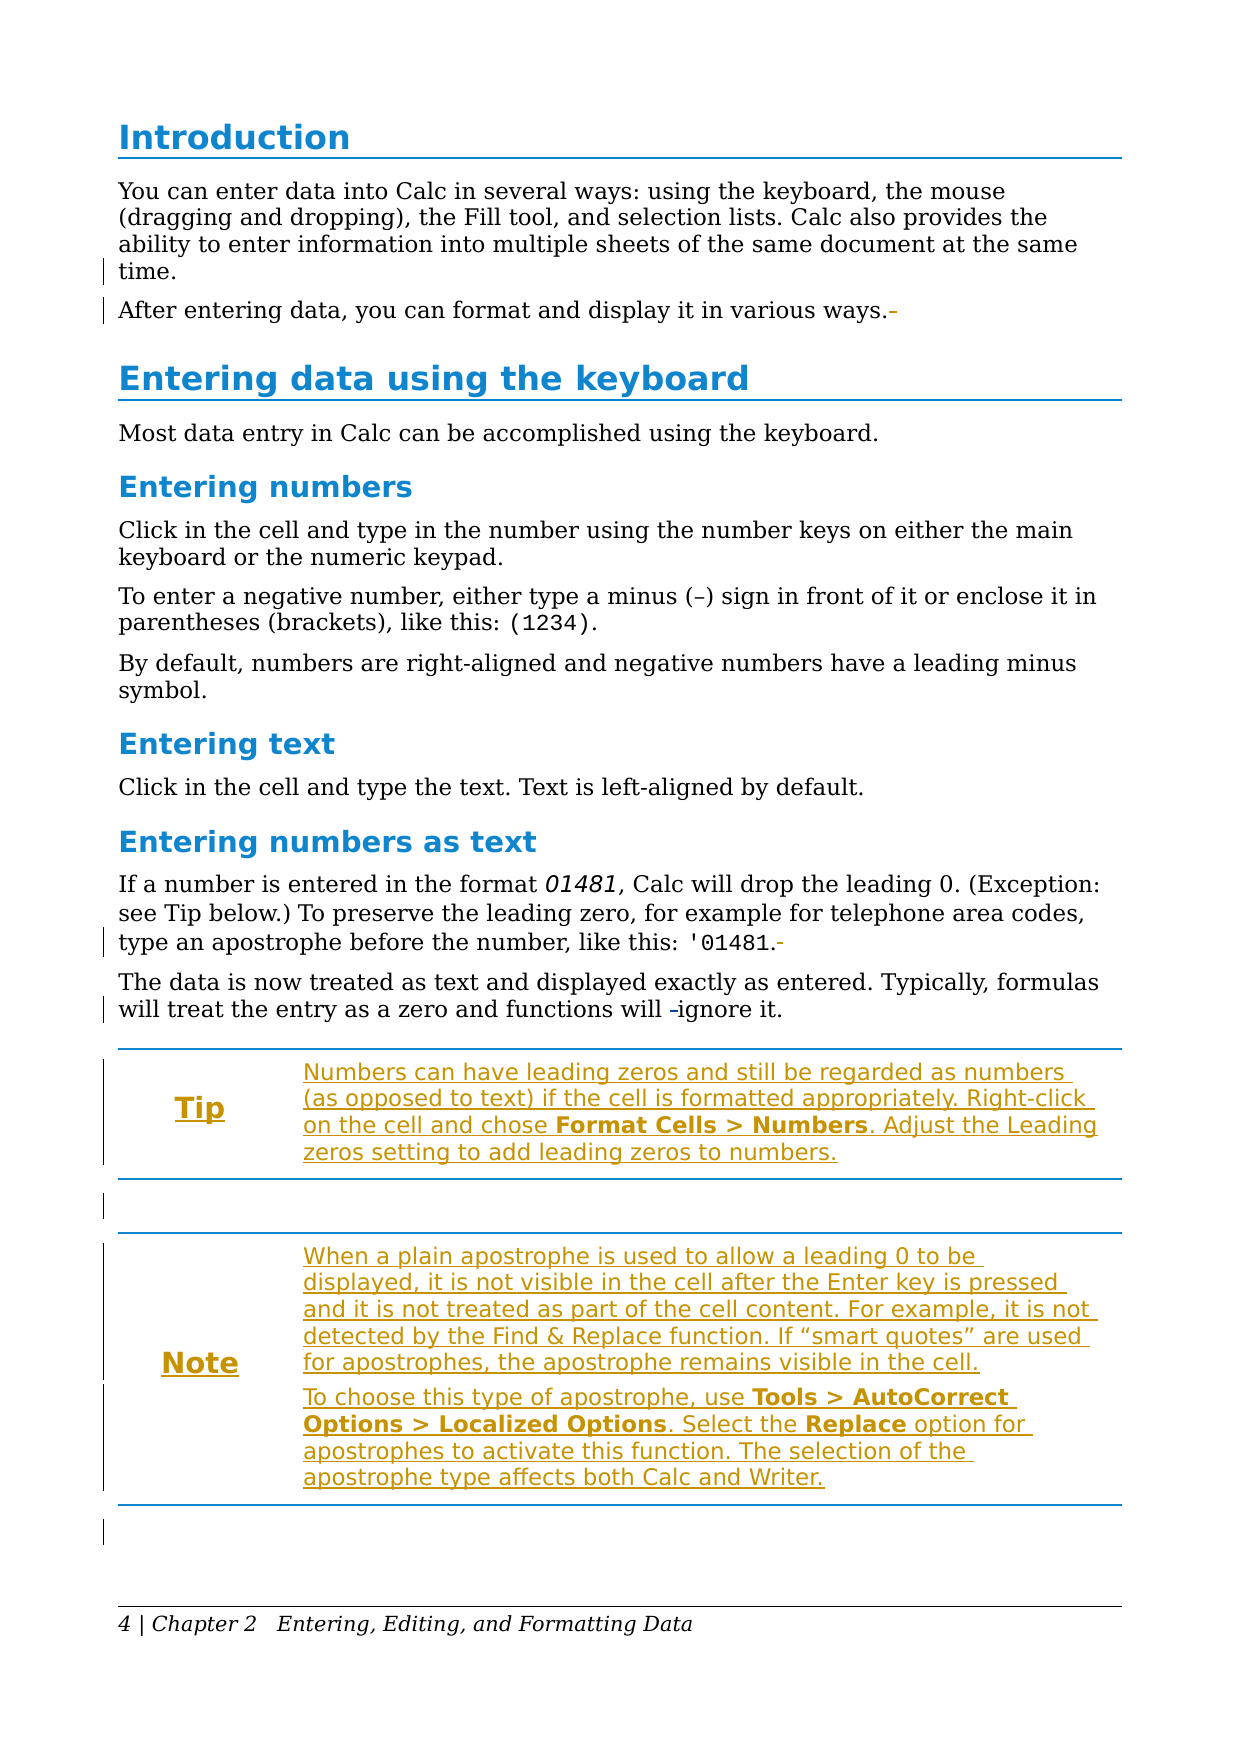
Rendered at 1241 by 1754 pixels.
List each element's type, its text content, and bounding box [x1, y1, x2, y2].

subtitle Entering text [118, 728, 1122, 762]
text After entering data, you can format and display it in various ways. [118, 297, 1122, 324]
text The data is now treated as text and displayed exactly as entered. Typically, formulas will treat the entry as a zero and functions will ignore it. [118, 969, 1122, 1023]
subtitle Entering numbers [118, 471, 1122, 504]
subtitle Entering numbers as text [118, 825, 1122, 859]
text Click in the cell and type in the number using the number keys on either the main keyboard or the numeric keypad. [118, 517, 1122, 570]
subtitle Introduction [118, 118, 1122, 157]
text Click in the cell and type the text. Text is left-aligned by default. [118, 774, 1122, 801]
text Most data entry in Calc can be accomplished using the keyboard. [118, 420, 1122, 446]
table_header Tip [118, 1050, 281, 1178]
text By default, numbers are right-aligned and negative numbers have a leading minus symbol. [118, 650, 1122, 703]
table_header Numbers can have leading zeros and still be regarded as numbers (as opposed to text) if the cell is formatted appropriately. Right-click on the cell and chose Format Cells > Numbers. Adjust the Leading zeros setting to add leading zeros to numbers. [281, 1050, 1122, 1178]
table_header When a plain apostrophe is used to allow a leading 0 to be displayed, it is not visible in the cell after the Enter key is pressed and it is not treated as part of the cell content. For example, it is not detected by the Find & Replace function. If “smart quotes” are used for apostrophes, the apostrophe remains visible in the cell. To choose this type of apostrophe, use Tools > AutoCorrect Options > Localized Options. Select the Replace option for apostrophes to activate this function. The selection of the apostrophe type affects both Calc and Writer. [281, 1234, 1122, 1504]
text You can enter data into Calc in several ways: using the keyboard, the mouse (dragging and dropping), the Fill tool, and selection lists. Calc also provides the ability to enter information into multiple sheets of the same document at the same time. [118, 178, 1122, 284]
subtitle Entering data using the keyboard [118, 360, 1122, 399]
text If a number is entered in the format 01481, Calc will drop the leading 0. (Exception: see Tip below.) To preserve the leading zero, for example for telephone area codes, type an apostrophe before the number, like this: '01481. [118, 871, 1122, 957]
table_header Note [118, 1234, 281, 1504]
text To enter a negative number, either type a minus (–) sign in front of it or enclose it in parentheses (brackets), like this: (1234). [118, 583, 1122, 638]
